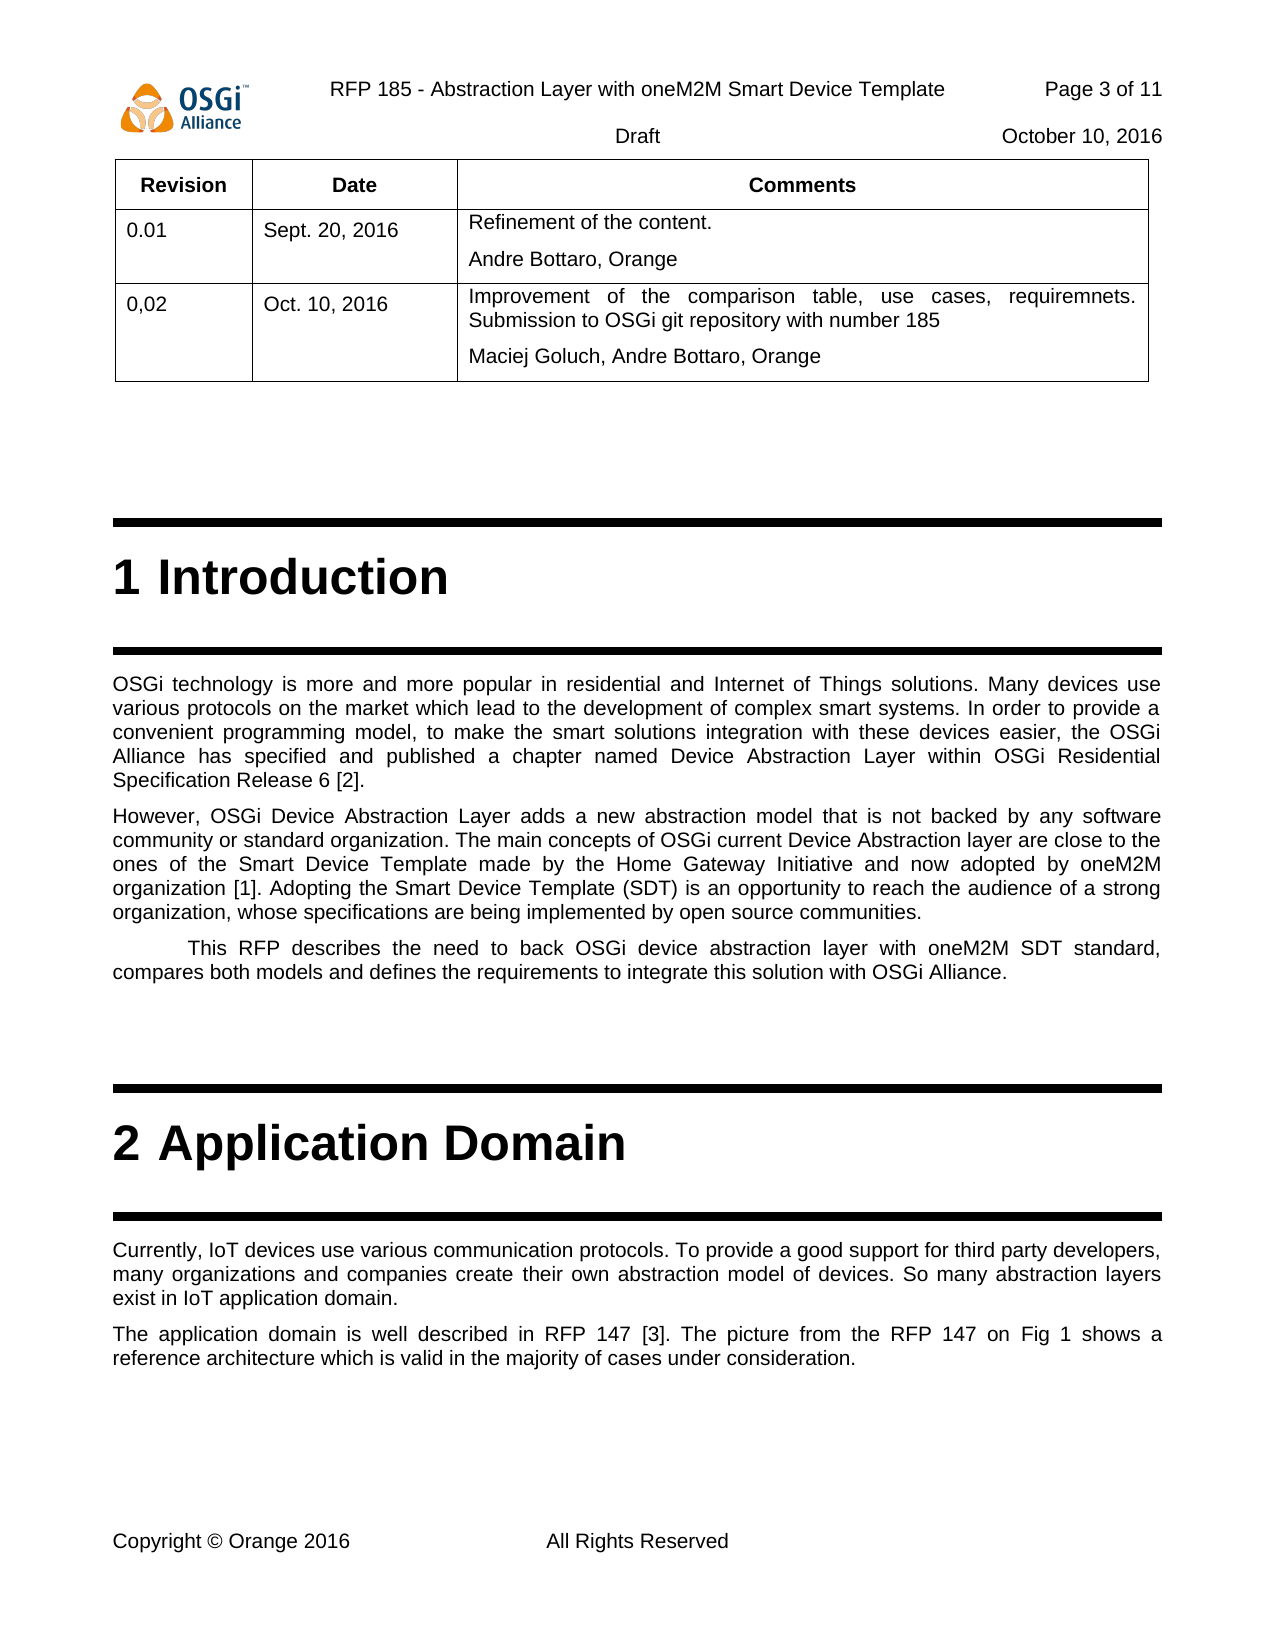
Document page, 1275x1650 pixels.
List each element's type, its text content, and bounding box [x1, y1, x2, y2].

picture [113, 76, 257, 140]
subtitle Application Domain [112, 1085, 1162, 1221]
text This RFP describes the need to back OSGi device abstraction layer with oneM2M SDT standard, compares both models and defines the requirements to integrate this solution with OSGi Alliance. [112, 936, 1162, 984]
text However, OSGi Device Abstraction Layer adds a new abstraction model that is not backed by any software community or standard organization. The main concepts of OSGi current Device Abstraction layer are close to the ones of the Smart Device Template made by the Home Gateway Initiative and now adopted by oneM2M organization [1].. Adopting the Smart Device Template (SDT) is an opportunity to reach the audience of a strong organization, whose specifications are being implemented by open source communities. [112, 804, 1162, 924]
text Currently, IoT devices use various communication protocols. To provide a good support for third party developers, many organizations and companies create their own abstraction model of devices. So many abstraction layers exist in IoT application domain. [112, 1237, 1162, 1309]
table_cell 0,02 [116, 284, 252, 381]
table_header Revision [116, 160, 252, 209]
table_cell Improvement of the comparison table, use cases, requiremnets. Submission to OSGi git repository with number 185 Maciej Goluch, Andre Bottaro, Orange [458, 284, 1148, 381]
table_cell Sept. 20, 2016 [253, 210, 457, 283]
table_header Comments [458, 160, 1148, 209]
table_cell 0.01 [116, 210, 252, 283]
text OSGi technology is more and more popular in residential and Internet of Things solutions. Many devices use various protocols on the market which lead to the development of complex smart systems. In order to provide a convenient programming model, to make the smart solutions integration with these devices easier, the OSGi Alliance has specified and published a chapter named Device Abstraction Layer within OSGi Residential Specification Release 6 [2].. [112, 672, 1162, 791]
table_cell Oct. 10, 2016 [253, 284, 457, 381]
table_cell Refinement of the content. Andre Bottaro, Orange [458, 210, 1148, 283]
text The application domain is well described in RFP 147 [3].. The picture from the RFP 147 on Fig 1 shows a reference architecture which is valid in the majority of cases under consideration. [112, 1322, 1162, 1370]
table_header Date [253, 160, 457, 209]
subtitle Introduction [112, 519, 1162, 655]
